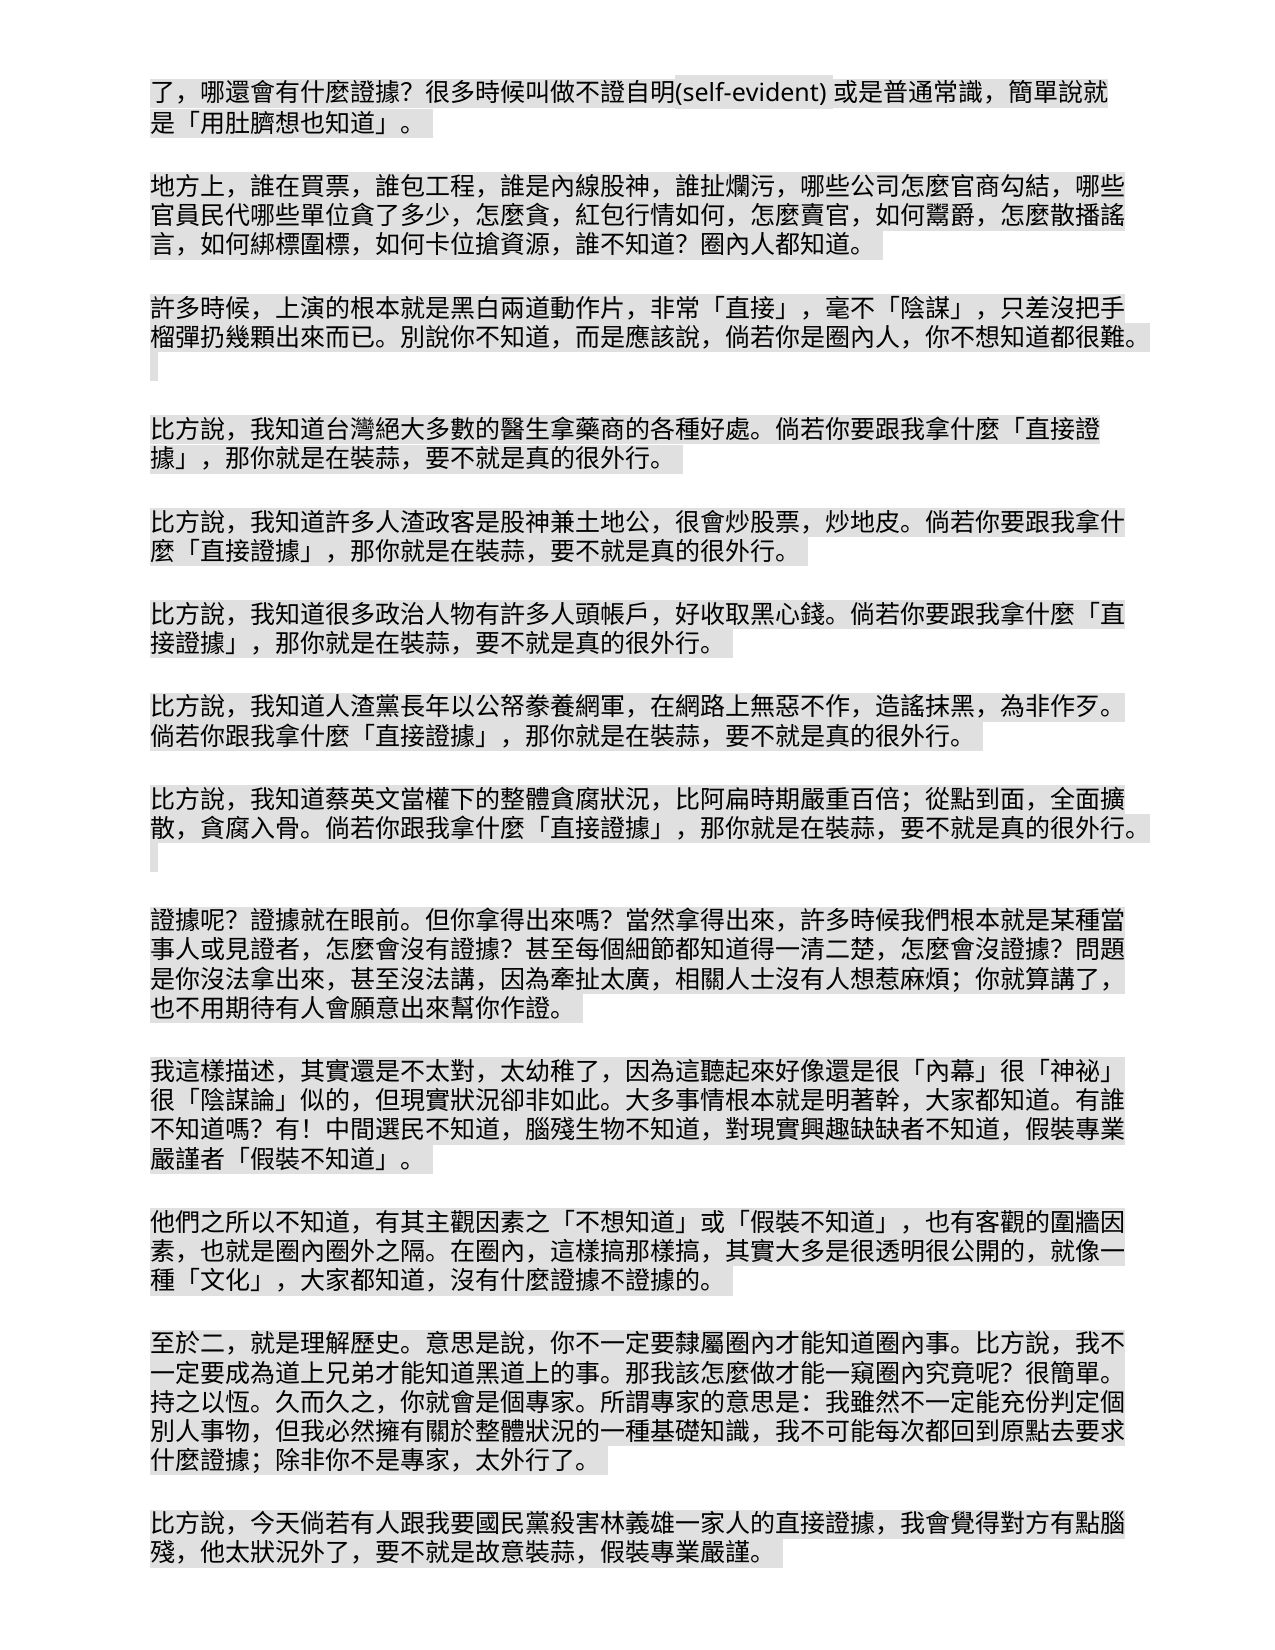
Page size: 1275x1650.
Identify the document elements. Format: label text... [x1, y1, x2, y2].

text 「陰謀論」和「假裝專業嚴謹論」是雙胞胎 陳真 2019. 12. 17. 有點無謂，但還是說一下。 有三種因素影響判斷，一圈子，二歷史，三智能。 先說一： 圈內圈外，一牆之隔，眼光大不同。黑道如此，白道也一樣，學界醫界如此，演藝界也一樣，政治當然也不例外。 在演藝界，有哪些潛規則，圈內人心知肚明，要求什麼「直接證據」只是裝蒜。既然都潛了，哪還會有什麼證據？很多時候叫做不證自明(self-evident) 或是普通常識，簡單說就是「用肚臍想也知道」。 地方上，誰在買票，誰包工程，誰是內線股神，誰扯爛污，哪些公司怎麼官商勾結，哪些官員民代哪些單位貪了多少，怎麼貪，紅包行情如何，怎麼賣官，如何鬻爵，怎麼散播謠言，如何綁標圍標，如何卡位搶資源，誰不知道？圈內人都知道。 許多時候，上演的根本就是黑白兩道動作片，非常「直接」，毫不「陰謀」，只差沒把手榴彈扔幾顆出來而已。別說你不知道，而是應該說，倘若你是圈內人，你不想知道都很難。 比方說，我知道台灣絕大多數的醫生拿藥商的各種好處。倘若你要跟我拿什麼「直接證據」，那你就是在裝蒜，要不就是真的很外行。 比方說，我知道許多人渣政客是股神兼土地公，很會炒股票，炒地皮。倘若你要跟我拿什麼「直接證據」，那你就是在裝蒜，要不就是真的很外行。 比方說，我知道很多政治人物有許多人頭帳戶，好收取黑心錢。倘若你要跟我拿什麼「直接證據」，那你就是在裝蒜，要不就是真的很外行。 比方說，我知道人渣黨長年以公帑豢養網軍，在網路上無惡不作，造謠抹黑，為非作歹。倘若你跟我拿什麼「直接證據」，那你就是在裝蒜，要不就是真的很外行。 比方說，我知道蔡英文當權下的整體貪腐狀況，比阿扁時期嚴重百倍；從點到面，全面擴散，貪腐入骨。倘若你跟我拿什麼「直接證據」，那你就是在裝蒜，要不就是真的很外行。 證據呢？證據就在眼前。但你拿得出來嗎？當然拿得出來，許多時候我們根本就是某種當事人或見證者，怎麼會沒有證據？甚至每個細節都知道得一清二楚，怎麼會沒證據？問題是你沒法拿出來，甚至沒法講，因為牽扯太廣，相關人士沒有人想惹麻煩；你就算講了，也不用期待有人會願意出來幫你作證。 我這樣描述，其實還是不太對，太幼稚了，因為這聽起來好像還是很「內幕」很「神祕」很「陰謀論」似的，但現實狀況卻非如此。大多事情根本就是明著幹，大家都知道。有誰不知道嗎？有！中間選民不知道，腦殘生物不知道，對現實興趣缺缺者不知道，假裝專業嚴謹者「假裝不知道」。 他們之所以不知道，有其主觀因素之「不想知道」或「假裝不知道」，也有客觀的圍牆因素，也就是圈內圈外之隔。在圈內，這樣搞那樣搞，其實大多是很透明很公開的，就像一種「文化」，大家都知道，沒有什麼證據不證據的。 至於二，就是理解歷史。意思是說，你不一定要隸屬圈內才能知道圈內事。比方說，我不一定要成為道上兄弟才能知道黑道上的事。那我該怎麼做才能一窺圈內究竟呢？很簡單。持之以恆。久而久之，你就會是個專家。所謂專家的意思是：我雖然不一定能充份判定個別人事物，但我必然擁有關於整體狀況的一種基礎知識，我不可能每次都回到原點去要求什麼證據；除非你不是專家，太外行了。 比方說，今天倘若有人跟我要國民黨殺害林義雄一家人的直接證據，我會覺得對方有點腦殘，他太狀況外了，要不就是故意裝蒜，假裝專業嚴謹。 今天，如果有人跟我要比方說「蔡英文是舊黨國餘孽」的「直接證據」，我會覺得對方有點腦殘，要不然怎麼會這麼無知？這只是所有稍微了解台灣政治的人都知道的普通常識，你卻還要什麼「證據」？這意味著什麼呢？意味著你對整體缺乏理解，於是你就會不知不覺地把一種整體狀況下的基礎知識或普通常識，當成一種有待查證的獨立事件，然後蠢到爆地假裝專業嚴謹地進行什麼查證。 對於整體具有一種時間縱深的理解很重要，因為那是你據以形成各種判斷的基礎。 倒過來說也一樣，你不可能吃三天青菜就想上西天。 比方說，市面上很多「學者專家」，我從黨外時代寫文章就經常稱呼這些人是「座談會專家」，用現在的話來講，有點類似「名嘴」。但我不喜歡污名化「名嘴」這個稱號，因為我認為有些名嘴還是很內行很認真、言之有物的，例如黃暐瀚；雖然人數佔比極低，但依然還是存在具有相當可信度或至少不會不懂裝懂的名嘴。 反倒是那些職業欄具有所謂「學者專家」頭銜的，才是我所批評的「座談會專家」。這些人，往往這個也談，那個也談，但你一聽就知道很外行，外行到外太空去了，屬於孤狗大學畢業，現買現賣，知一說百，卻又裝模作樣，引經據典，假裝專業嚴謹；寫起文章往往很喜歡故意講一堆不相關之術語，或是大量引用純屬裝飾之各種細節資料，好讓一些蠢蛋以為他們真的是什麼專家。 所謂「裝飾」，指的是他所引用的那些為了嚇唬人的資料細節，跟他想說的論點根本風馬牛不相及，扯不上絲毫關係。寫到這，我突然想到一位姓藍弋丰的「專欄作家」，便是一例。 這類「座談會專家」又分成三種：一種無知，一種無品，一種無知又無品。 前些日子，看到一個綠油油的什麼「藍弋丰專欄」，講玻利維亞： https://bit.ly/2M0IFWt 我一看，我的天啊！真是有夠離譜，我真是不敢相信我的眼睛！這是在小學生在寫作文吧，作者知道自己在寫什麼嗎？ 但我相信，一般人一定看得心生佩服，以為他很懂，因為通篇充斥各種所謂「資料」，實際上卻全是修辭，毫無使用資料的基本能力。 我只能說，這有三種可能，一種是真的無知，一種是存心無恥瞎掰，好為某一方勢力洗腦大眾，第三種可能就是無知與無恥兼具。 比方這位藍作家說，玻國總統莫拉萊斯「從永遠的領袖，一夕之間人人喊打」。這就是無聊修辭，而且完全不符基本事實。莫拉萊斯是因為軍警挾外自重，並且威脅使用武力，方才被迫流亡，而不是什麼「一夕之間人人喊打」。 莫拉萊斯把重要產業收歸國有，藉以減少跨國財團長年搜刮玻國豐富的天然資源之暴利，用來發展基礎民生設施及脫貧，藍作家卻把這樣一種成就，竟然說成是對財團的「搶劫」。然後說：「以後還有哪個冤大頭會來投資？沒有外國企業來投資，又哪來的投資成果可供劫收？這種無本生意只能做一次而已。」 很荒唐吧！一個人，明明對他講述的東西完全一無所知 (或假裝無知)，居然也能煞有介事地鬼扯成這樣，他是以為台灣人都是文盲或腦殘嗎？ 哪個外資不想去玻利維亞大撈一筆？但是，掠奪暴利的機會沒了，將近半數的玻國鋰礦股份落到中國手裏，於是引來殺機。就如Noam Chomsky在聲援文章中所說，「十幾年來，位於玻利維亞首都拉巴斯的美國大使館政治運作中心，曾經表明美國有兩套顛覆計畫：計畫 A 是發動政變，計畫 B 則是直接殺害莫拉萊斯總統。」原因無它，因為他一腳踩進了中美新冷戰的複雜關係之中，再加上鋰礦之國際戰略價值，於是成為美國的眼中釘。 藍作家還有一堆蠢話，我就不浪費時間反駁了，只是以之為例，說明世上種種文字之荒唐可笑。 昨天吃宵夜時，看到火鍋大王的一段視頻，批評一個真的會笑死人的「大學者」： https://bit.ly/2POUsbJ 我一看，也是一樣我的天啊！這是哪門子學者？連鬼扯蛋的能力也沒有。就跟我之前批評的那個用來製造假匪諜的「麥卡錫五法」推手之一沈伯洋先生一樣，很像小朋友在寫東西，智能水平非常低： https://bit.ly/2sA7668 哪天我若想要鬼扯蛋來唬人，應該也還是能夠在理性水平上得高分，因為就算要存心鬼扯蛋，也不需要搞得這麼低能吧？可悲的是，一般人沒有鑑賞能力，很容易被頭銜或純屬裝飾的引經據典或資料細節所迷惑。 我還沒講完關於理解歷史之所謂持之以恆。意思是說，你不太可能對某個人事物在短期內形成具有原創性的深刻判斷，除非你對它具有一種歷史性的長期理解。也就是說，對於某種東西，當你長期追蹤了解它時，你就不會自欺欺人地老是講什麼證據不證據的。 我這樣講很容易引起誤解，彷彿證據不重要。我沒說不重要，我是說，我們判斷非關科學的東西，跟判斷科學真假值是不太一樣的理性思維。如果我們要裝模作樣地把所謂「硬科學」例如物理化學上的那一套驗證程序，用來評價非關科學的東西，那我們將會得到一個結論就是：我們什麼都不知道。 比方說： 我將不能說以前國、民兩黨都很喜歡搞賄選，因為我沒有什麼「直接證據」；我們家因為有我這個黨外人士在，向來也沒有人敢來家裏賄選。 我也不能說台灣很多醫生拿藥商好處，因為我不曾親眼見過，我手上也沒有任何一刀斃命的證據。 我也不能說蔡英文家族炒地皮，因為說不定有千萬分之一的可能性人家真的是具有神一般的慧眼，事先就能知道哪些土地將要暴漲。 我也將不能說民進黨個個是股神，因為搞不好有百萬分之一的可能性，這個人渣黨就是個個具有不可思議的投資天份。 我甚至也不能說阿扁貪污，請問你有「直接證據」嗎？財團給他錢，就一定是賄賂嗎？把錢五鬼搬運送海外，難道不能就像阿扁說的，是為了救台灣的「建國基金」？ 我們如果一定要這樣假裝嚴謹客觀地鬼扯蛋，根本不可能對人事物產生任何結論。 匆匆說完一、二，至於三，則是智能。這部份更不容易簡單說了。但我還是只能簡單說，畢竟我不是在寫一篇有關科學哲學或知識論的論文。 不過，它還是很難「簡單說」。就簡單這麼說兩點： 一，「直接證據」的意思是「直接」到怎樣？檢驗DNA的層次嗎？那也不是百分百精準啊。若真要如此裝蒜以示專業嚴謹，那麼，即使是DNA也還不夠直接，最好是抓姦在床那才勉強叫做「直接」。 其實，就算抓姦在床也無法證明什麼，我們總是能夠說出無數的可能性不是嗎？「選民服務」、「討論宇宙爆炸」、「蓋棉被聊天」、「討論公事」、「進行嘴對嘴人工呼吸」...等等等，統統都有可能，哪來什麼「直接證據」？ 除了邏輯連證據也不是，世上一切證據都是間接。物理化學如此，醫學、藥物學等等自然科學更是如此，那就更不用說活生生的人與事了。但這不是一種缺陷，因為後者原本就不具備前者那樣一種證據屬性。刻意混淆二者，只是自欺欺人。 二，「陰謀論」和「假裝專業嚴謹論」基本上就是「知識論」上的 (epistemological) 雙胞胎。 怎麼說呢？簡單說，陰謀論就是把相對十分合理的思索與評價完全丟一邊，卻信仰或推崇那幾乎不可能的所謂「可能性」。「假裝專業嚴謹論」不也是這樣嗎？ 人事物的世界，原本就沒有像邏輯體系那樣一種必然性，但它依舊有各種壓倒性的可能性。這時候，你說百分之九十九點九九九的可能性還不夠嚴謹，還不是一種「直接證據」，因此不應輕易論斷。如果這個思維能成立，那我很納悶：如果百分之九十九點九九九的可能性都不足以做出判斷，為何幾乎不可能的那剩下的百分之零點零零零零一的 「可能性」，卻反而成為你的信仰？以示你客觀嚴謹？這跟陰謀論不就是同一種思維嗎？至少是殊途同歸。 除了數學與邏輯這些與科學無關的東西確實顛撲不破之外，即便是科學定理，也一樣不求絕對值，而只求個大致可靠或儘可能可靠，更不用說活生生的人事物了。 我們總是儘可能往「可靠」靠攏，而不是因為絕對值找不到或根本不相信可靠與否，然後就反而擁抱或推崇那幾乎不可能的所謂「可能性」。 我們若凡事都要在這種無聊的 「可能性 」上做文章，那麼，我若像澳洲那位腦殘假共諜一樣，說我其實是美國CIA 的祕密首領，川普和希拉蕊全是我的手下，我隨時可以發動核戰。難道你能否決我這些宣稱的「可能性 」？難道就因為這麼一點點所謂「可能性 」之始終存在，然後我們就無法對事實做出評價與論定？這樣子故做精確狀，或是動輒疑神疑鬼，老往那幾乎不可能的所謂「可能性 」靠攏，那不是很無聊很低能嗎？ [150, 75, 1125, 1568]
